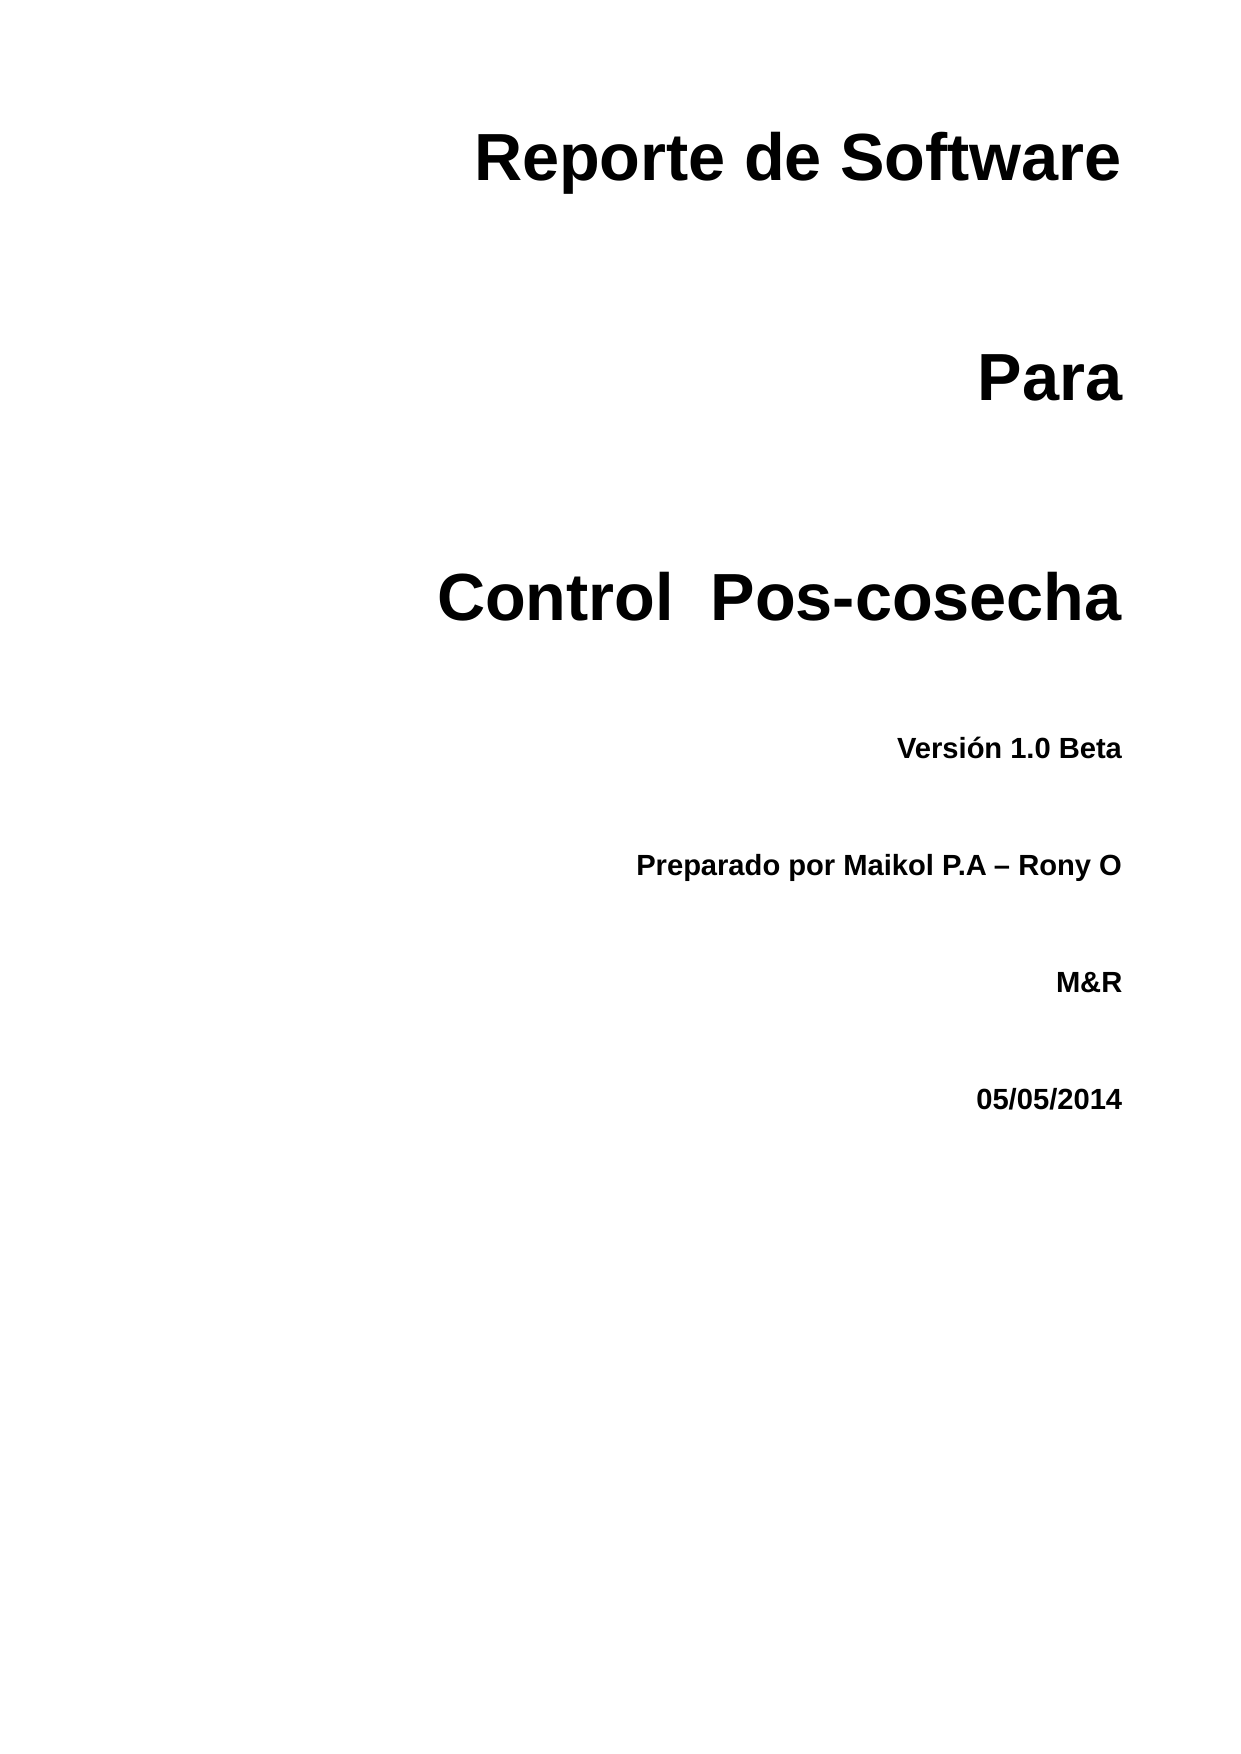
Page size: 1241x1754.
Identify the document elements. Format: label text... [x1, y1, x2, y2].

text Preparado por Maikol P.A – Rony O [118, 848, 1122, 881]
title Control Pos-cosecha [118, 558, 1122, 635]
text 05/05/2014 [118, 1082, 1122, 1116]
text M&R [118, 965, 1122, 998]
title Reporte de Software [118, 118, 1122, 195]
title Para [118, 338, 1122, 415]
text Versión 1.0 Beta [118, 731, 1122, 764]
